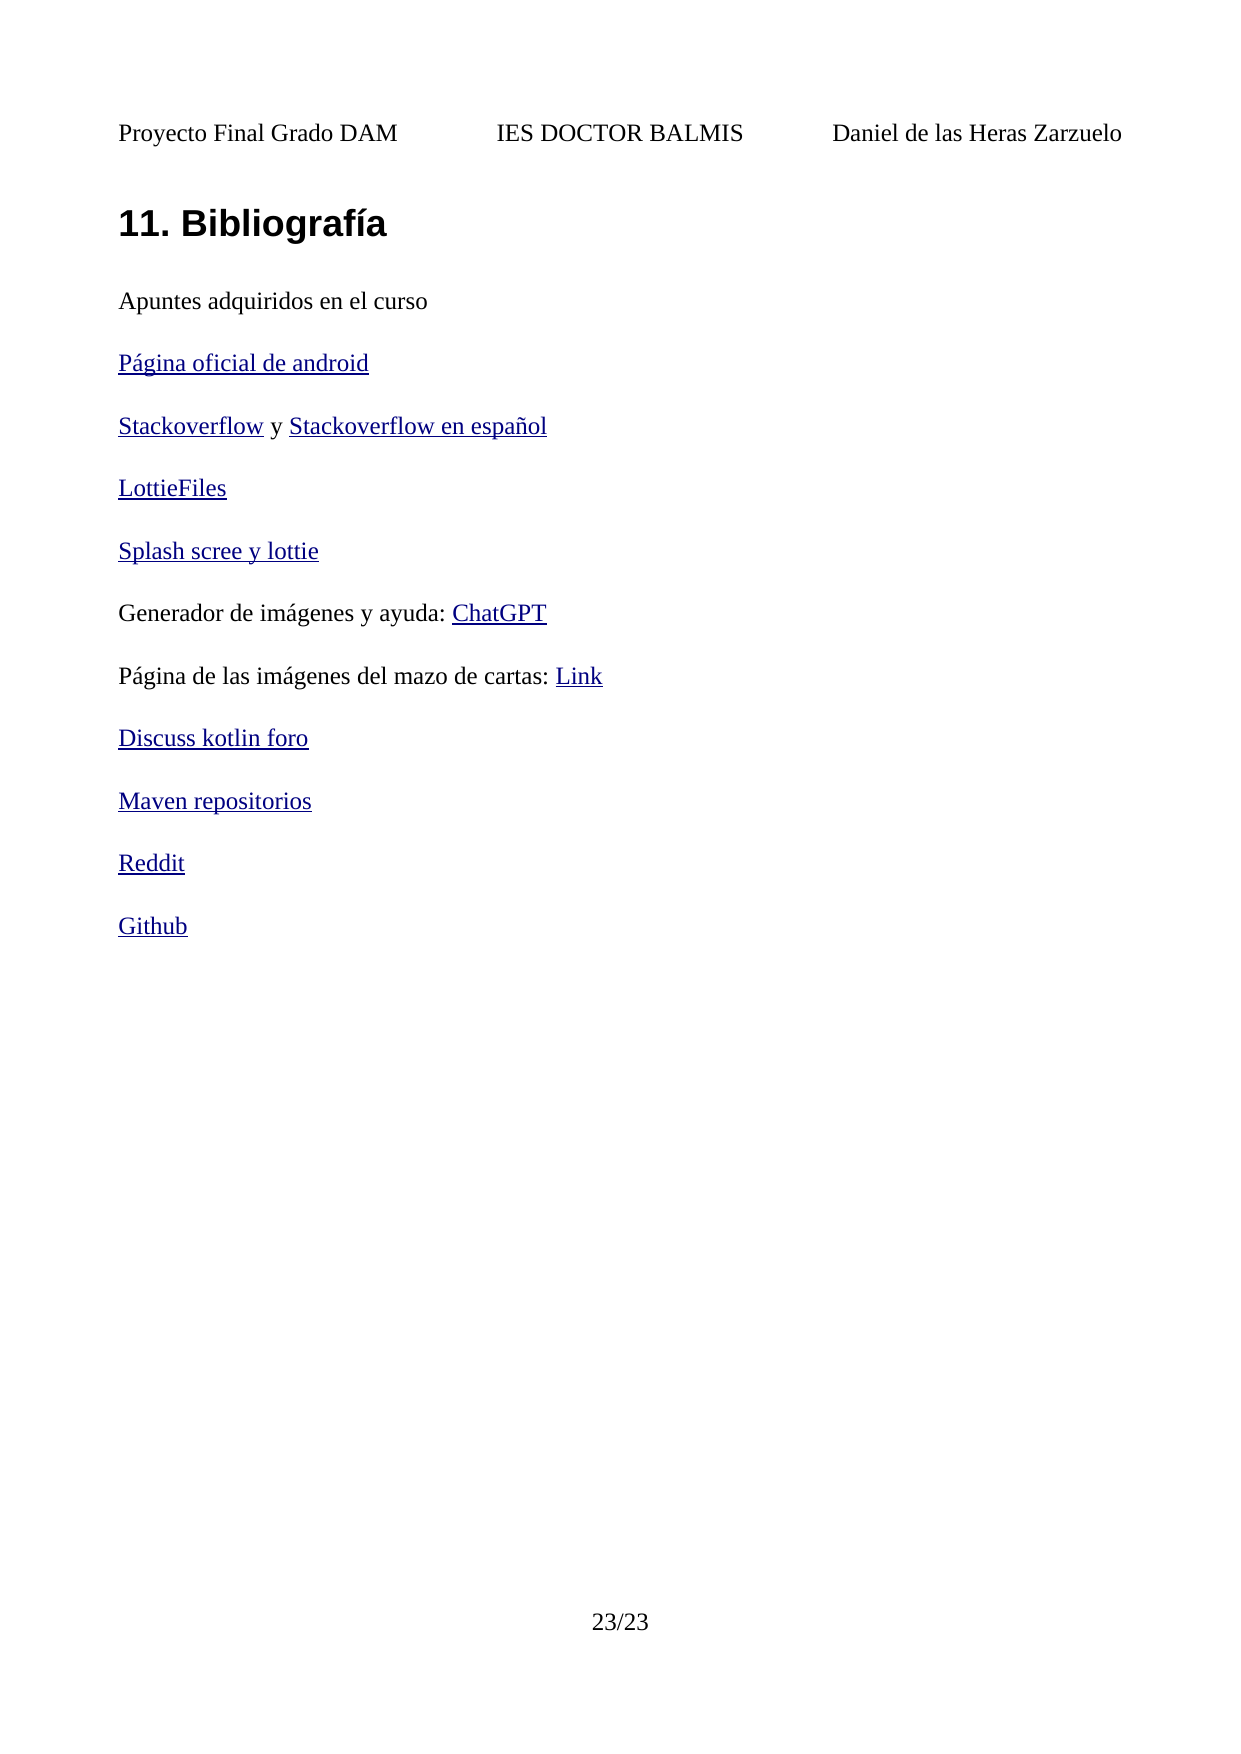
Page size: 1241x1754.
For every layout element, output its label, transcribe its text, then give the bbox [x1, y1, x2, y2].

text Maven repositorios [118, 786, 1122, 814]
text Reddit [118, 848, 1122, 877]
text Página oficial de android [118, 348, 1122, 377]
text Página de las imágenes del mazo de cartas: Link [118, 661, 1122, 689]
text Splash scree y lottie [118, 536, 1122, 564]
text Apuntes adquiridos en el curso [118, 286, 1122, 314]
text Generador de imágenes y ayuda: ChatGPT [118, 598, 1122, 627]
text Discuss kotlin foro [118, 723, 1122, 752]
text Github [118, 911, 1122, 939]
subtitle 11. Bibliografía [118, 201, 1122, 244]
text LottieFiles [118, 473, 1122, 502]
text Stackoverflow y Stackoverflow en español [118, 411, 1122, 439]
